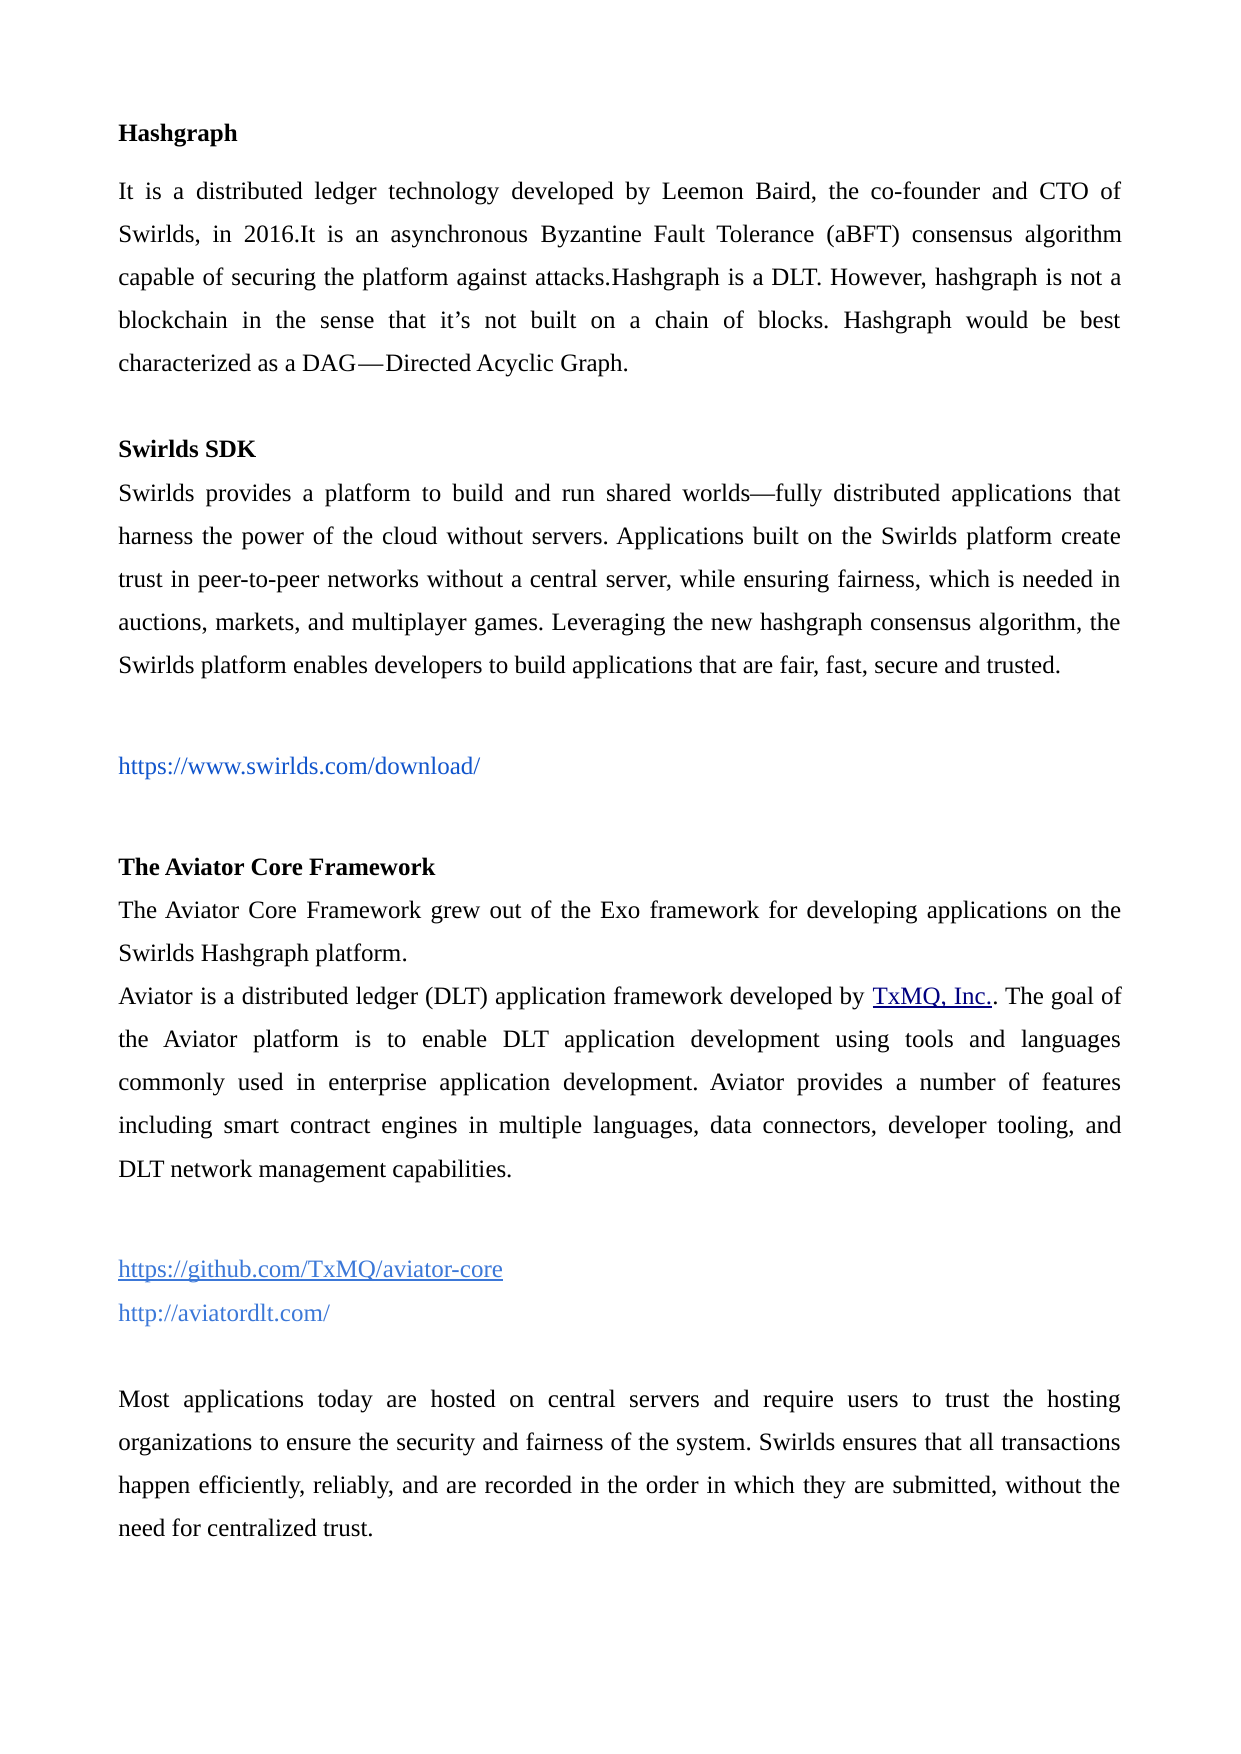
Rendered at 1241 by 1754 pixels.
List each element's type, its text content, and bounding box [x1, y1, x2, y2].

text The Aviator Core Framework grew out of the Exo framework for developing applications on the Swirlds Hashgraph platform. [118, 895, 1122, 967]
text http://aviatordlt.com/ [118, 1298, 1122, 1369]
text Aviator is a distributed ledger (DLT) application framework developed by TxMQ, Inc.. The goal of the Aviator platform is to enable DLT application development using tools and languages commonly used in enterprise application development. Aviator provides a number of features including smart contract engines in multiple languages, data connectors, developer tooling, and DLT network management capabilities. [118, 981, 1122, 1182]
text Most applications today are hosted on central servers and require users to trust the hosting organizations to ensure the security and fairness of the system. Swirlds ensures that all transactions happen efficiently, reliably, and are recorded in the order in which they are submitted, without the need for centralized trust. [118, 1384, 1122, 1542]
text https://www.swirlds.com/download/ [118, 751, 1122, 780]
text Swirlds SDK [118, 434, 1122, 463]
text It is a distributed ledger technology developed by Leemon Baird, the co-founder and CTO of Swirlds, in 2016.It is an asynchronous Byzantine Fault Tolerance (aBFT) consensus algorithm capable of securing the platform against attacks.Hashgraph is a DLT. However, hashgraph is not a blockchain in the sense that it’s not built on a chain of blocks. Hashgraph would be best characterized as a DAG — Directed Acyclic Graph. [118, 176, 1122, 377]
text Swirlds provides a platform to build and run shared worlds—fully distributed applications that harness the power of the cloud without servers. Applications built on the Swirlds platform create trust in peer-to-peer networks without a central server, while ensuring fairness, which is needed in auctions, markets, and multiplayer games. Leveraging the new hashgraph consensus algorithm, the Swirlds platform enables developers to build applications that are fair, fast, secure and trusted. [118, 478, 1122, 679]
text The Aviator Core Framework [118, 852, 1122, 881]
text Hashgraph [118, 118, 1122, 147]
text https://github.com/TxMQ/aviator-core [118, 1254, 1122, 1283]
